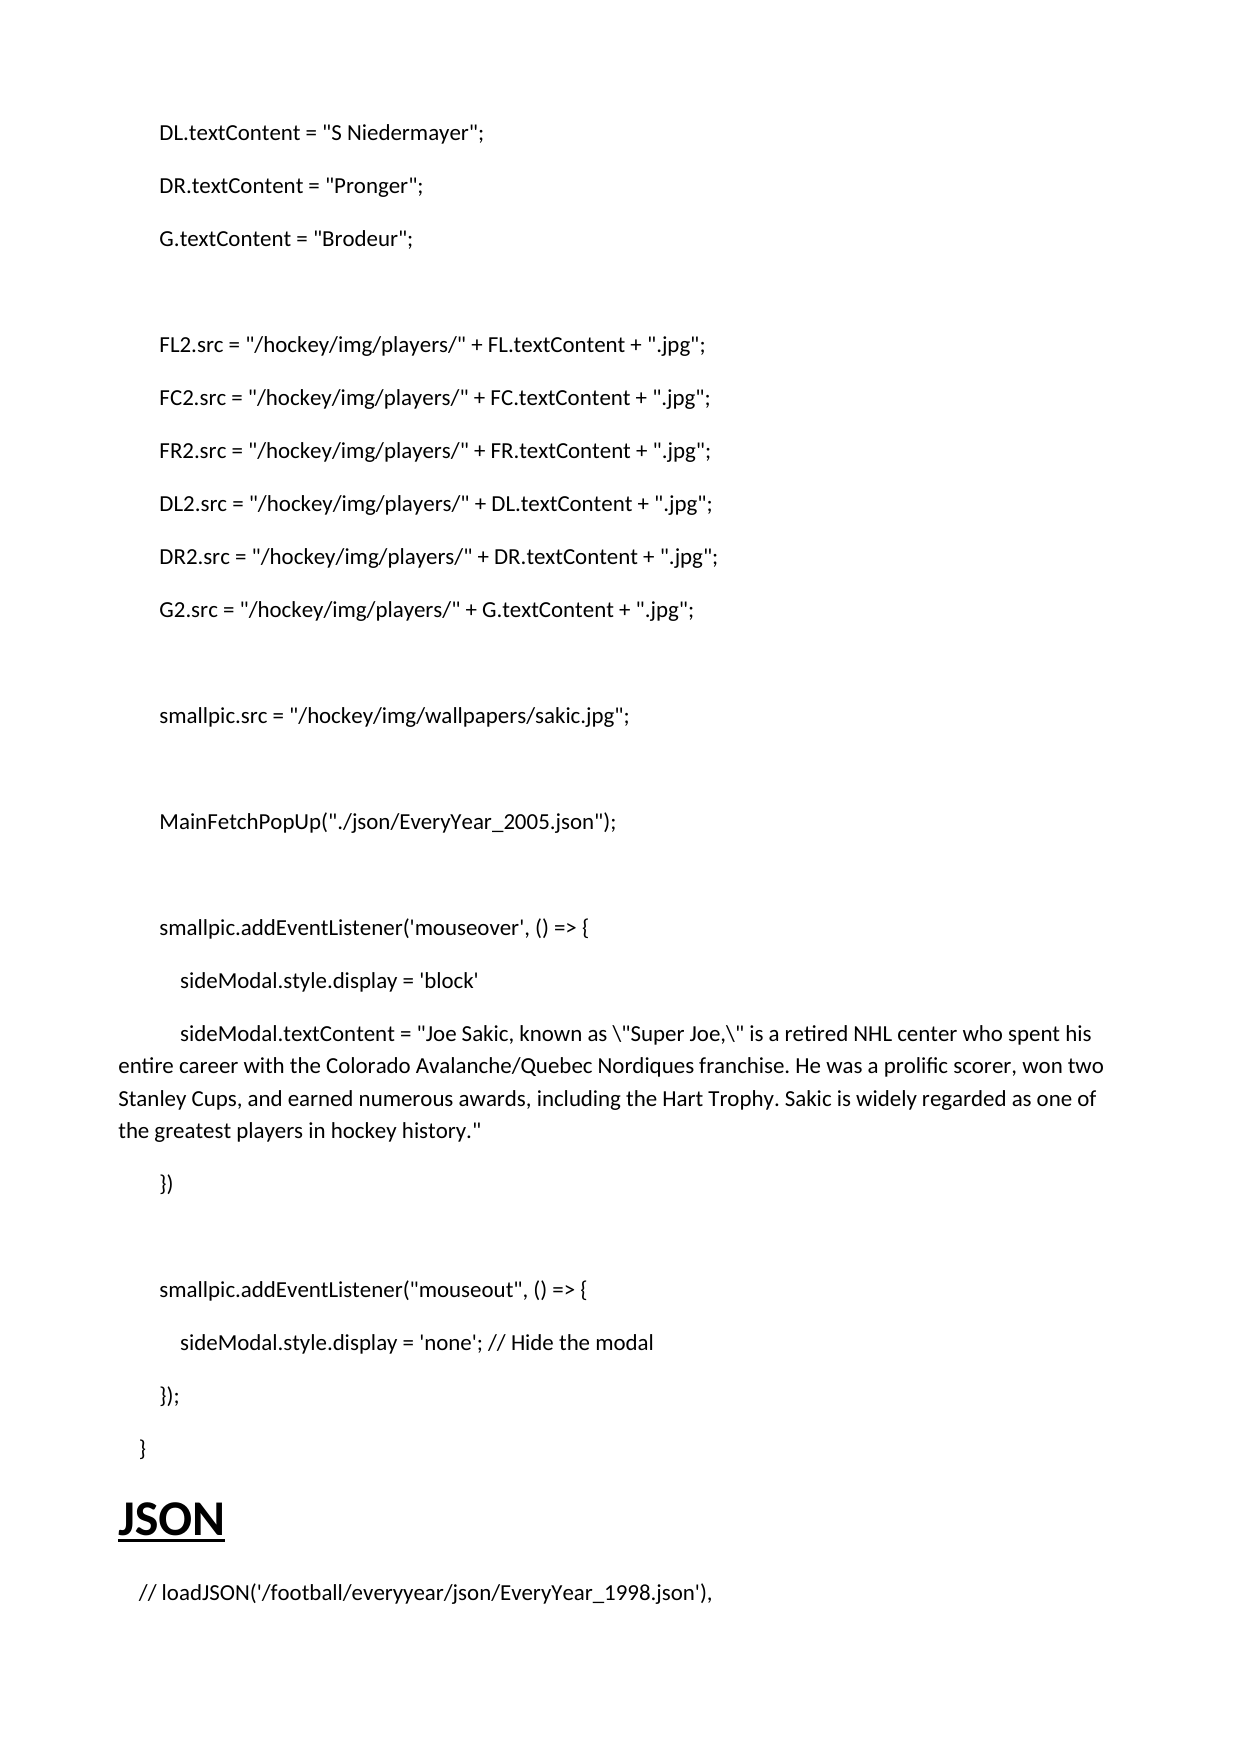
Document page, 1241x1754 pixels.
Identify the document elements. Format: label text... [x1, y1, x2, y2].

text smallpic.addEventListener("mouseout", () => { [118, 1275, 1122, 1303]
text DR2.src = "/hockey/img/players/" + DR.textContent + ".jpg"; [118, 542, 1122, 570]
text JSON [118, 1487, 1122, 1548]
text sideModal.textContent = "Joe Sakic, known as \"Super Joe,\" is a retired NHL center who spent his entire career with the Colorado Avalanche/Quebec Nordiques franchise. He was a prolific scorer, won two Stanley Cups, and earned numerous awards, including the Hart Trophy. Sakic is widely regarded as one of the greatest players in hockey history." [118, 1019, 1122, 1144]
text sideModal.style.display = 'none'; // Hide the modal [118, 1328, 1122, 1356]
text DR.textContent = "Pronger"; [118, 171, 1122, 199]
text G.textContent = "Brodeur"; [118, 224, 1122, 252]
text FR2.src = "/hockey/img/players/" + FR.textContent + ".jpg"; [118, 436, 1122, 464]
text sideModal.style.display = 'block' [118, 966, 1122, 994]
text DL.textContent = "S Niedermayer"; [118, 118, 1122, 146]
text }) [118, 1169, 1122, 1197]
text smallpic.src = "/hockey/img/wallpapers/sakic.jpg"; [118, 701, 1122, 729]
text FL2.src = "/hockey/img/players/" + FL.textContent + ".jpg"; [118, 330, 1122, 358]
text MainFetchPopUp("./json/EveryYear_2005.json"); [118, 807, 1122, 835]
text FC2.src = "/hockey/img/players/" + FC.textContent + ".jpg"; [118, 383, 1122, 411]
text smallpic.addEventListener('mouseover', () => { [118, 913, 1122, 941]
text DL2.src = "/hockey/img/players/" + DL.textContent + ".jpg"; [118, 489, 1122, 517]
text }); [118, 1381, 1122, 1409]
text G2.src = "/hockey/img/players/" + G.textContent + ".jpg"; [118, 595, 1122, 623]
text // loadJSON('/football/everyyear/json/EveryYear_1998.json'), [118, 1578, 1122, 1606]
text } [118, 1434, 1122, 1462]
